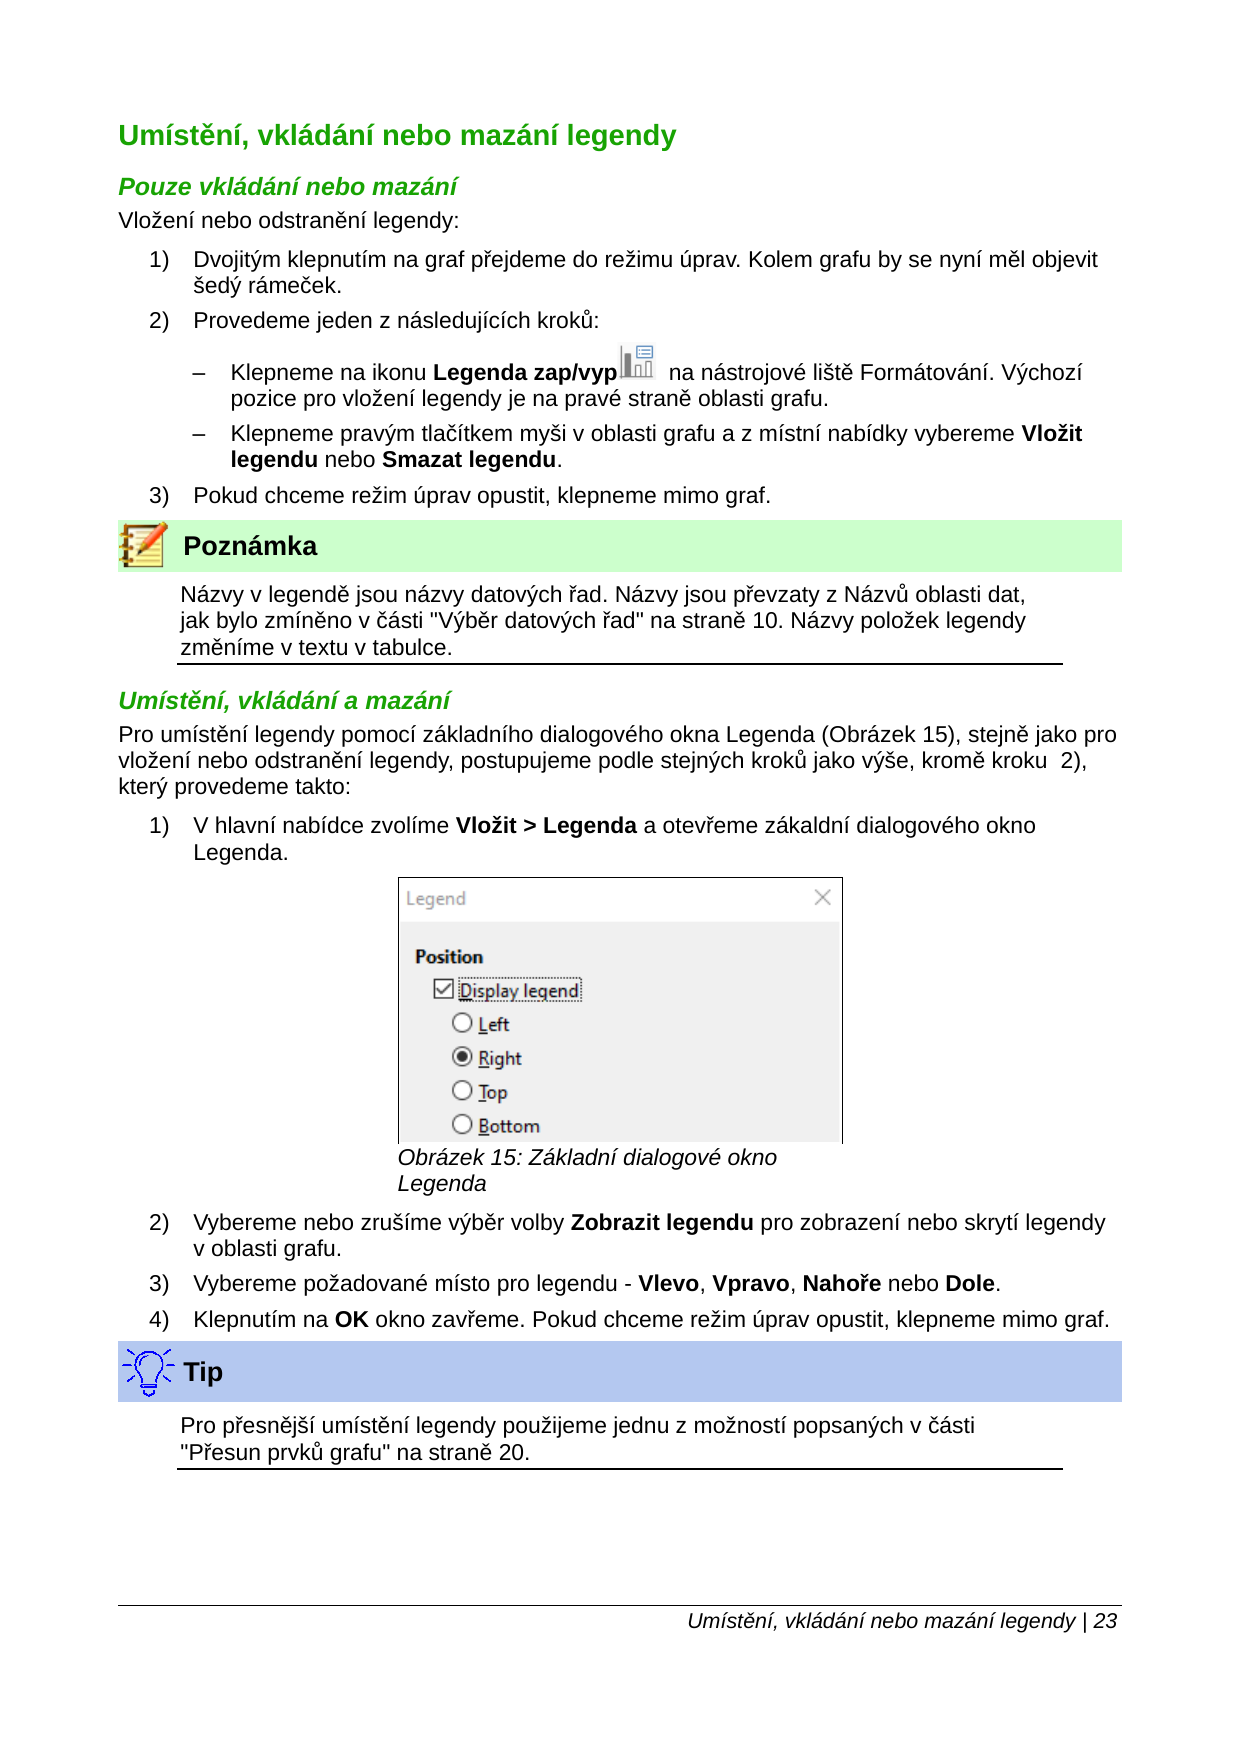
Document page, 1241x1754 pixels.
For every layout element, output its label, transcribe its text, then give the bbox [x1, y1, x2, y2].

picture [119, 1341, 179, 1401]
list Vybereme nebo zrušíme výběr volby Zobrazit legendu pro zobrazení nebo skrytí legendy v oblasti grafu. [169, 1209, 1122, 1261]
list Klepneme na ikonu Legenda zap/vyp na nástrojové liště Formátování. Výchozí pozice pro vložení legendy je na pravé straně oblasti grafu. [192, 343, 1122, 411]
list Provedeme jeden z následujících kroků: [169, 307, 1122, 334]
subtitle Pouze vkládání nebo mazání [118, 172, 1122, 201]
subtitle Umístění, vkládání a mazání [118, 686, 1122, 715]
list Klepneme pravým tlačítkem myši v oblasti grafu a z místní nabídky vybereme Vložit legendu nebo Smazat legendu. [192, 420, 1122, 473]
list Dvojitým klepnutím na graf přejdeme do režimu úprav. Kolem grafu by se nyní měl objevit šedý rámeček. [169, 246, 1122, 298]
subtitle Poznámka [118, 520, 1122, 572]
list Klepnutím na OK okno zavřeme. Pokud chceme režim úprav opustit, klepneme mimo graf. [169, 1306, 1122, 1332]
list Pro umístění legendy pomocí základního dialogového okna Legenda (Obrázek 15), stejně jako pro vložení nebo odstranění legendy, postupujeme podle stejných kroků jako výše, kromě kroku 2, který provedeme takto: [118, 721, 1122, 800]
subtitle Tip [118, 1341, 1122, 1402]
subtitle Umístění, vkládání nebo mazání legendy [118, 118, 1122, 152]
text Obrázek 15: Základní dialogové okno Legenda [397, 878, 843, 1197]
list Pokud chceme režim úprav opustit, klepneme mimo graf. [169, 482, 1122, 508]
list V hlavní nabídce zvolíme Vložit > Legenda a otevřeme zákaldní dialogového okno Legenda. [169, 812, 1122, 865]
list Vybereme požadované místo pro legendu - Vlevo, Vpravo, Nahoře nebo Dole. [169, 1270, 1122, 1297]
text Pro přesnější umístění legendy použijeme jednu z možností popsaných v části "Přesunutí prvků grafu" na straně 18. [177, 1409, 1063, 1468]
list Vložení nebo odstranění legendy: [118, 207, 1122, 233]
picture [400, 880, 840, 1142]
picture [617, 342, 657, 380]
text Názvy v legendě jsou názvy datových řad. Názvy jsou převzaty z Názvů oblasti dat, jak bylo zmíněno v části "Výběr datových řad" na straně 9. Názvy položek legendy změníme v textu v tabulce. [177, 578, 1063, 663]
picture [119, 520, 170, 571]
